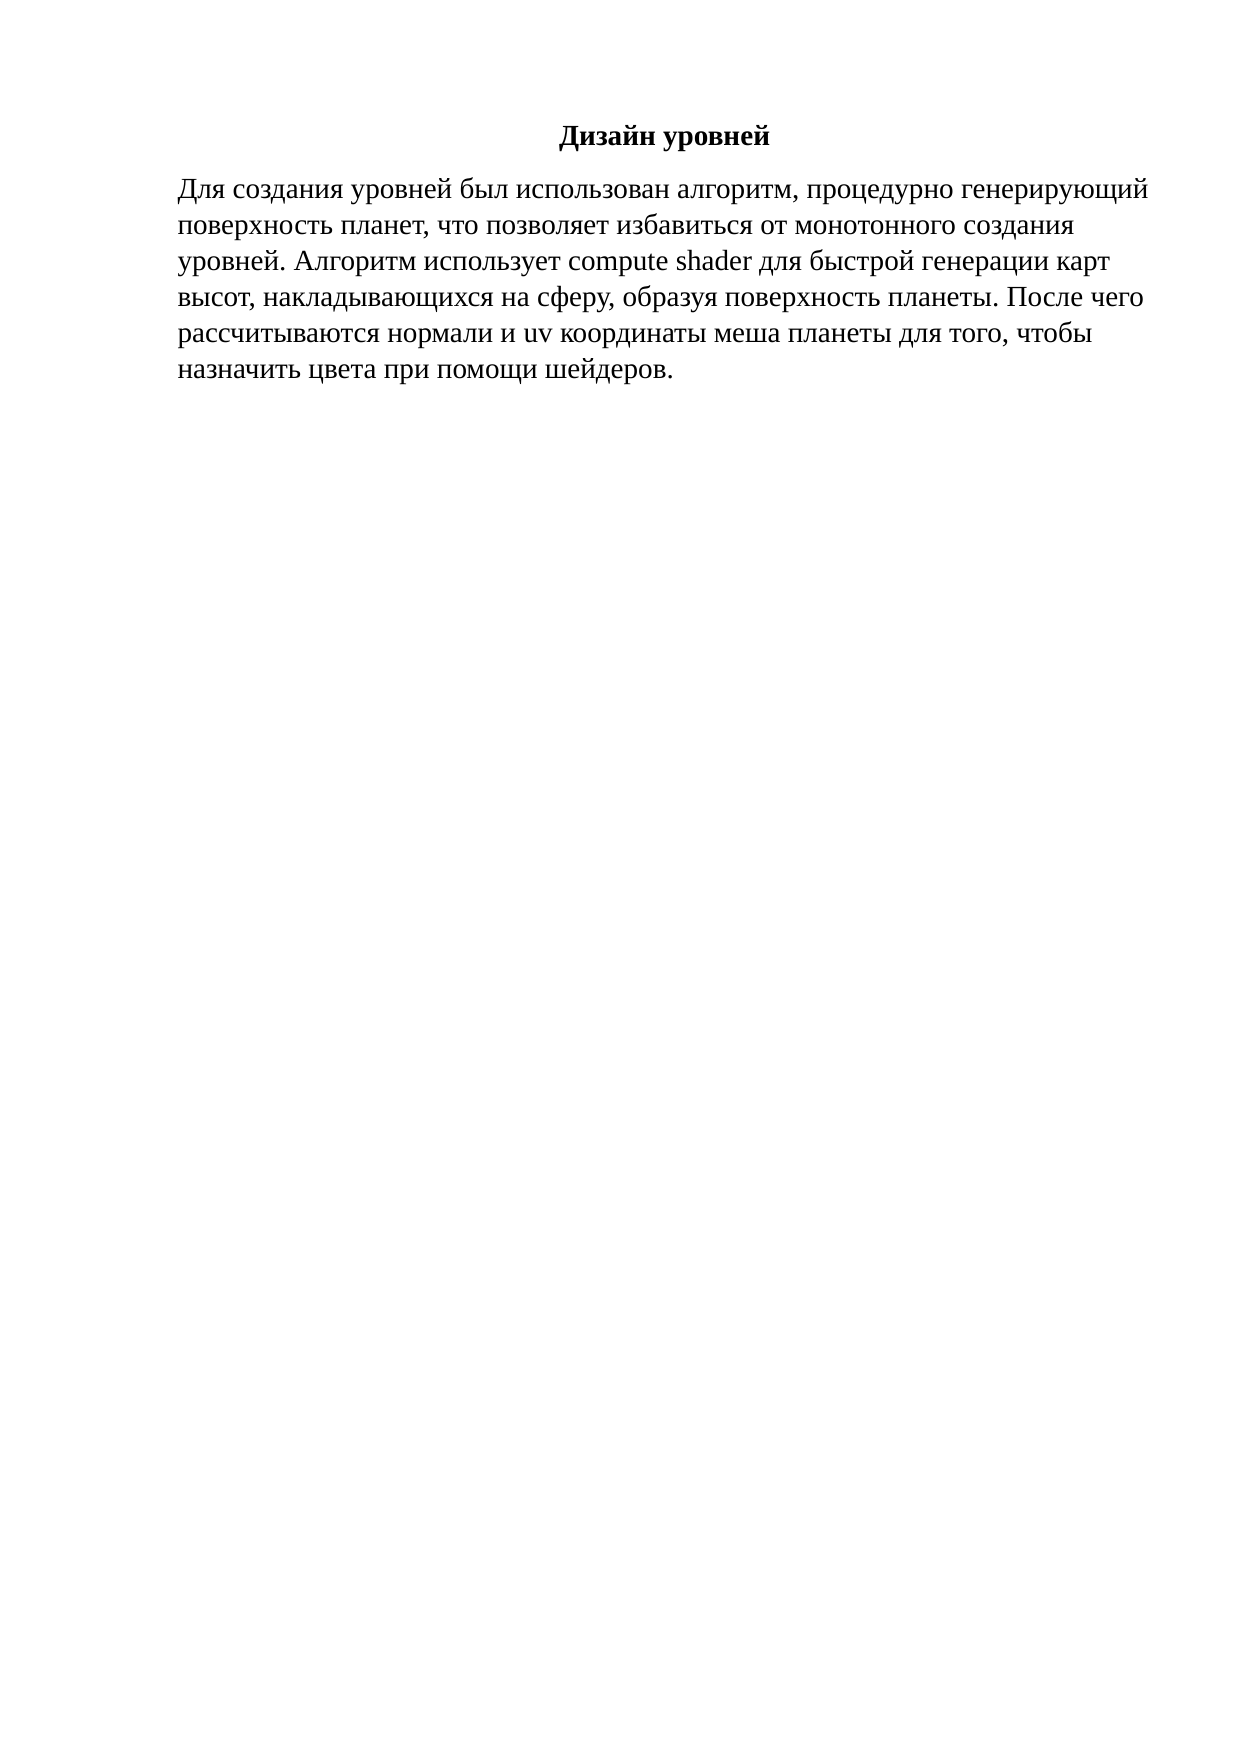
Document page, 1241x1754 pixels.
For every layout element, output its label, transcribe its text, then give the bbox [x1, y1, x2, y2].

text Для создания уровней был использован алгоритм, процедурно генерирующий поверхность планет, что позволяет избавиться от монотонного создания уровней. Алгоритм использует compute shader для быстрой генерации карт высот, накладывающихся на сферу, образуя поверхность планеты. После чего рассчитываются нормали и uv координаты меша планеты для того, чтобы назначить цвета при помощи шейдеров. [177, 171, 1152, 385]
text Дизайн уровней [177, 118, 1152, 152]
